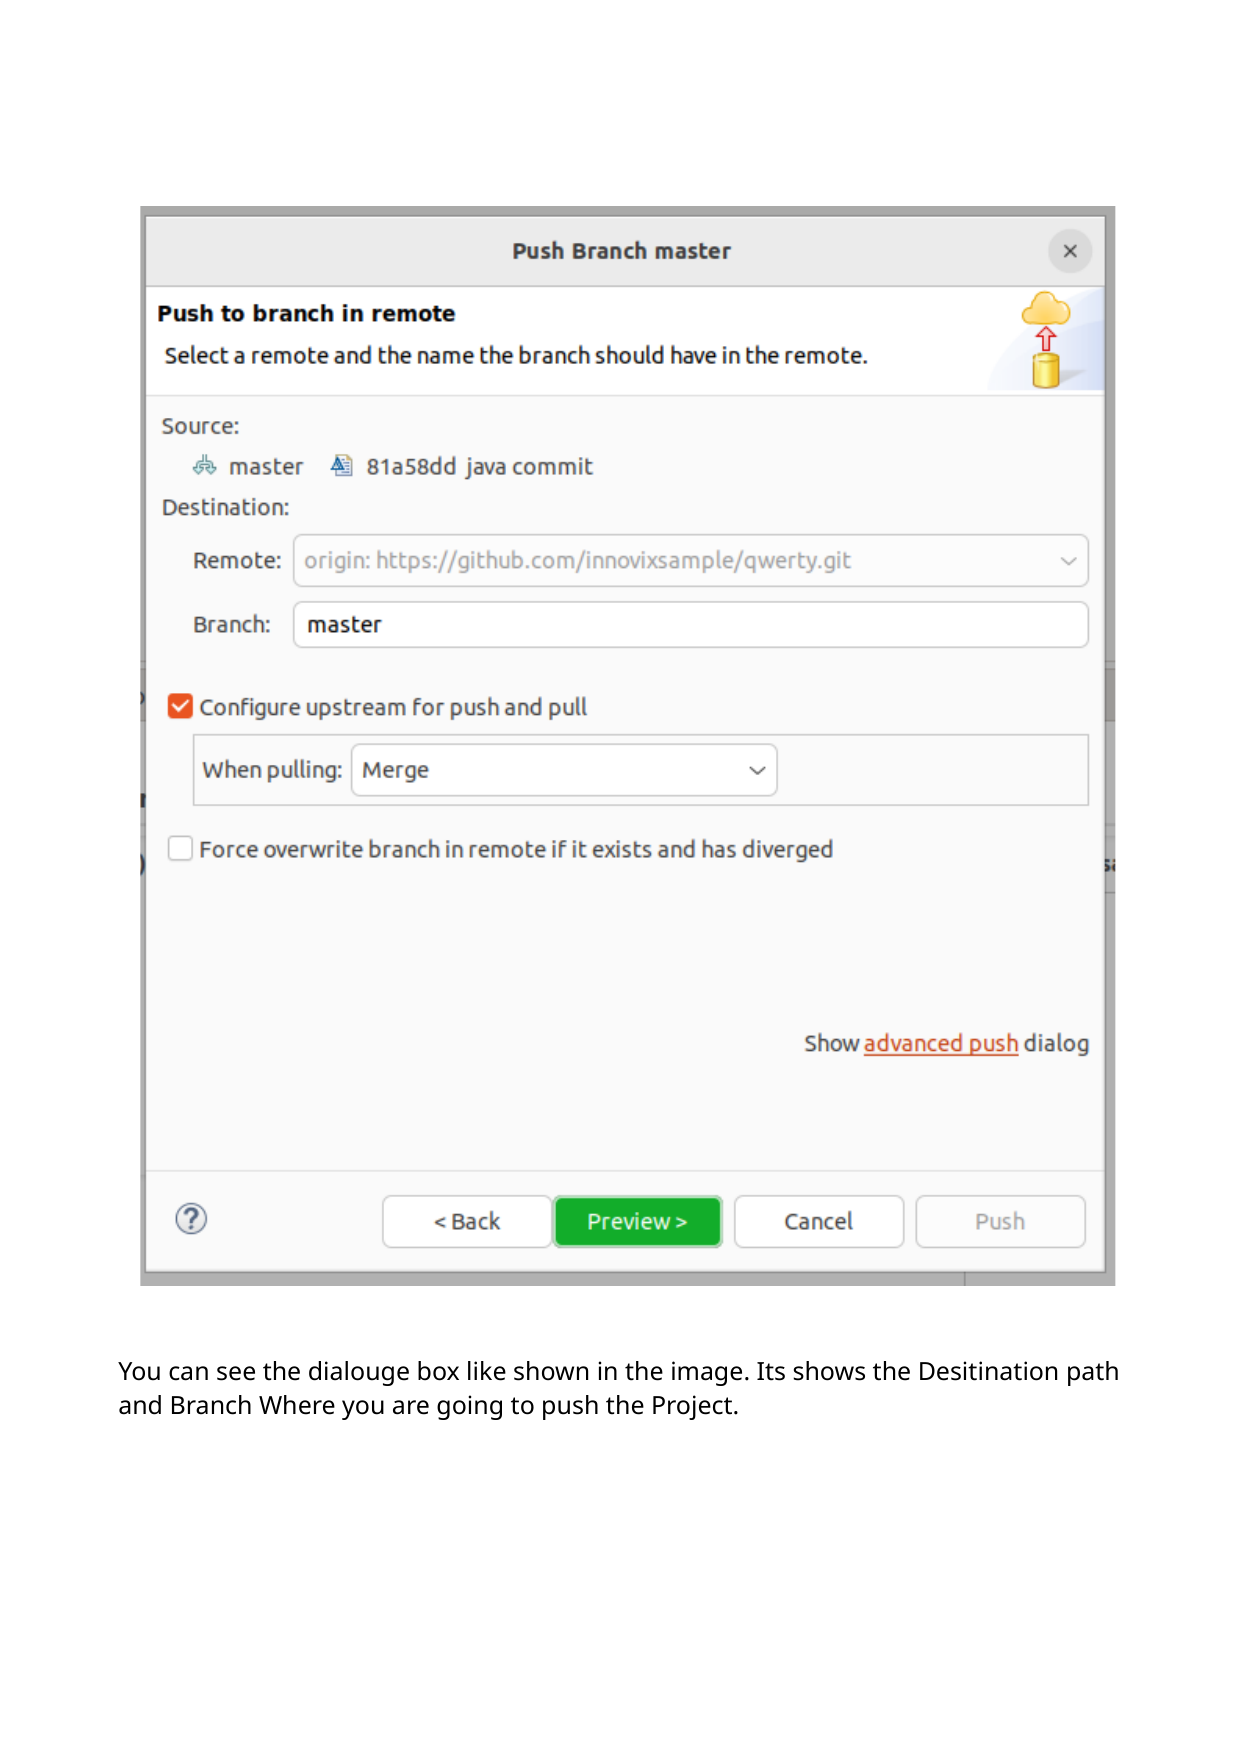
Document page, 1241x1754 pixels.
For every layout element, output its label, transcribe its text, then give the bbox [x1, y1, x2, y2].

text You can see the dialouge box like shown in the image. Its shows the Desitination path and Branch Where you are going to push the Project. [118, 1354, 1122, 1422]
picture [140, 206, 1116, 1286]
